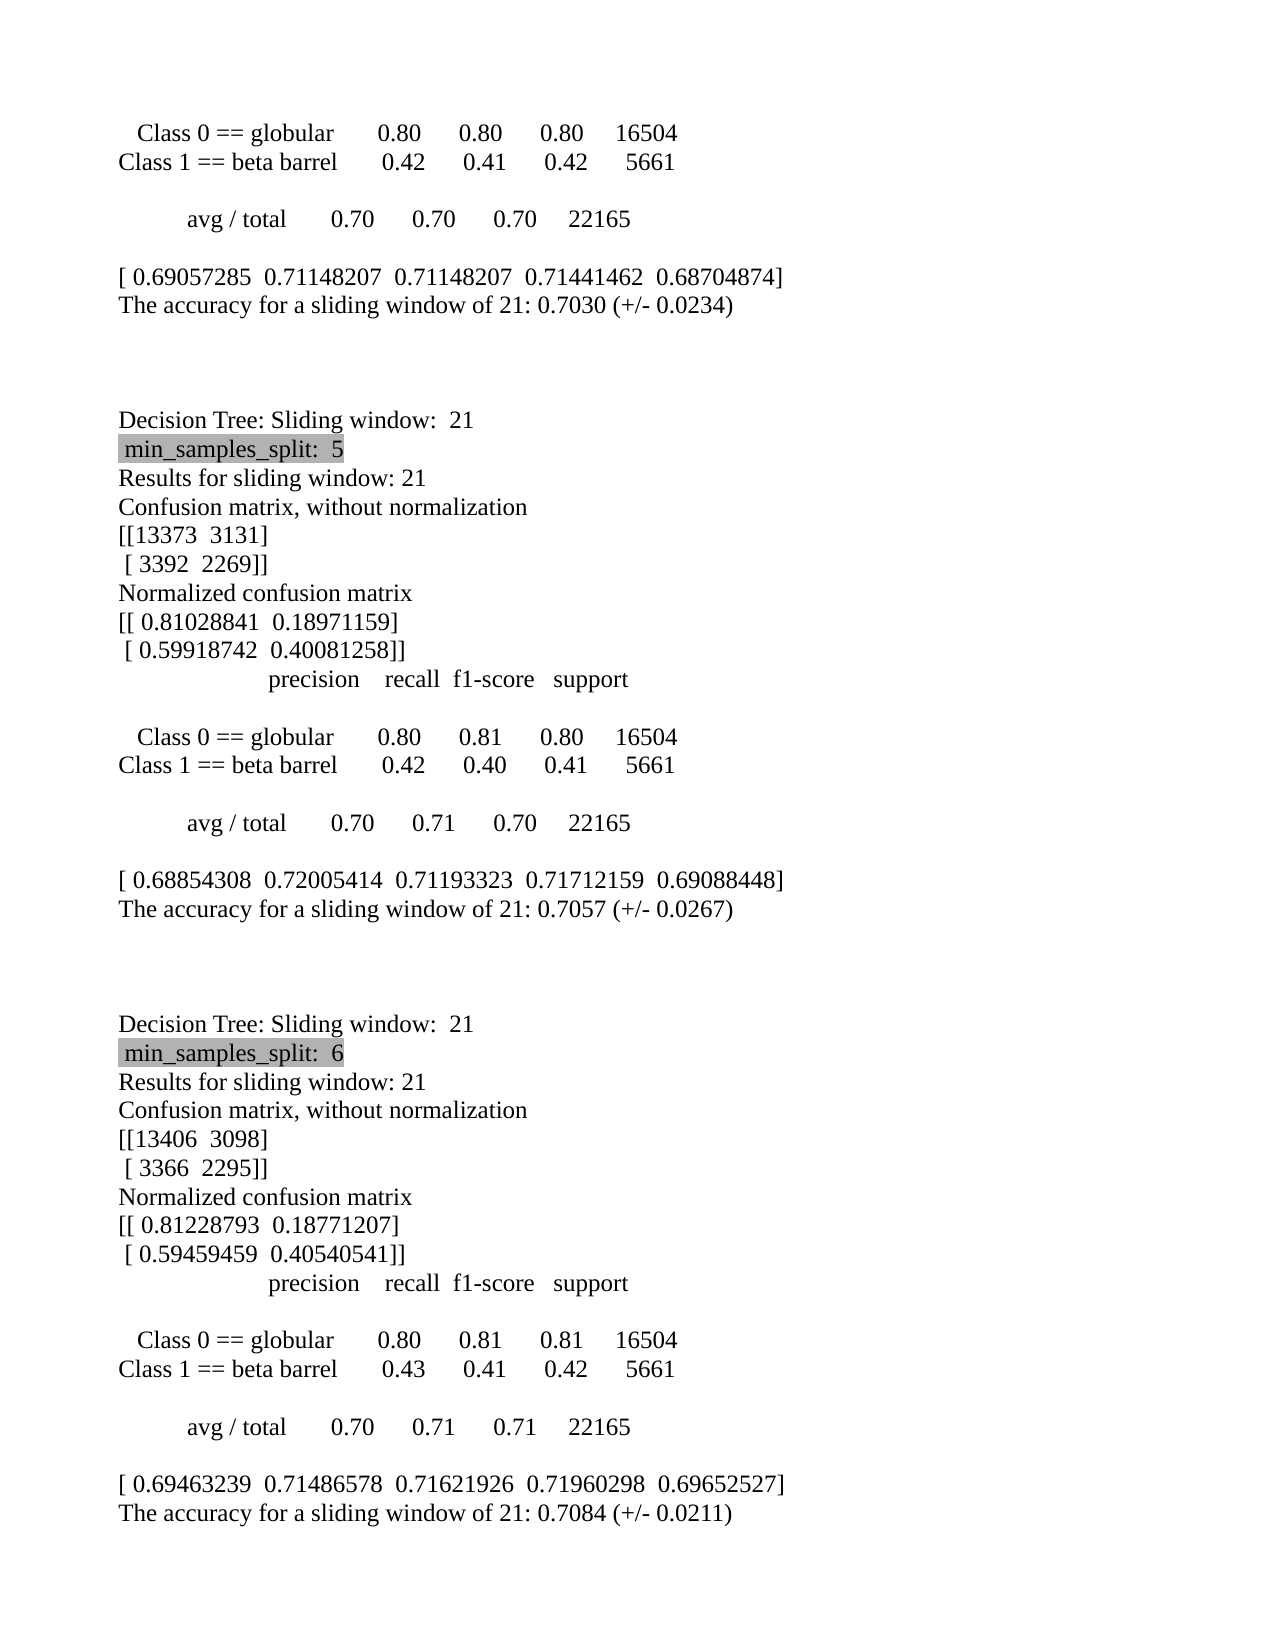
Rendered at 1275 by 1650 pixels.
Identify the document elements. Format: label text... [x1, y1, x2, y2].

text [[13373 3131] [118, 521, 1157, 549]
text [ 3392 2269]] [118, 549, 1157, 578]
text [ 0.59459459 0.40540541]] [118, 1239, 1157, 1268]
text avg / total 0.70 0.70 0.70 22165 [118, 204, 1157, 233]
text The accuracy for a sliding window of 21: 0.7030 (+/- 0.0234) [118, 291, 1157, 319]
text Results for sliding window: 21 [118, 463, 1157, 492]
text Class 1 == beta barrel 0.43 0.41 0.42 5661 [118, 1354, 1157, 1383]
text Normalized confusion matrix [118, 1182, 1157, 1211]
text The accuracy for a sliding window of 21: 0.7057 (+/- 0.0267) [118, 894, 1157, 923]
text [ 0.69057285 0.71148207 0.71148207 0.71441462 0.68704874] [118, 262, 1157, 291]
text Confusion matrix, without normalization [118, 1096, 1157, 1124]
text precision recall f1-score support [118, 1268, 1157, 1297]
text Confusion matrix, without normalization [118, 492, 1157, 521]
text [[ 0.81228793 0.18771207] [118, 1211, 1157, 1239]
text Class 0 == globular 0.80 0.81 0.80 16504 [118, 722, 1157, 751]
text Class 1 == beta barrel 0.42 0.40 0.41 5661 [118, 751, 1157, 779]
text Decision Tree: Sliding window: 21 [118, 1009, 1157, 1038]
text Decision Tree: Sliding window: 21 [118, 406, 1157, 434]
text precision recall f1-score support [118, 664, 1157, 693]
text min_samples_split: 6 [118, 1038, 1157, 1067]
text Class 0 == globular 0.80 0.80 0.80 16504 [118, 118, 1157, 147]
text [ 0.59918742 0.40081258]] [118, 636, 1157, 664]
text [ 0.68854308 0.72005414 0.71193323 0.71712159 0.69088448] [118, 866, 1157, 894]
text min_samples_split: 5 [118, 434, 1157, 463]
text [[13406 3098] [118, 1124, 1157, 1153]
text [ 0.69463239 0.71486578 0.71621926 0.71960298 0.69652527] [118, 1469, 1157, 1498]
text avg / total 0.70 0.71 0.70 22165 [118, 808, 1157, 837]
text [[ 0.81028841 0.18971159] [118, 607, 1157, 636]
text [ 3366 2295]] [118, 1153, 1157, 1182]
text The accuracy for a sliding window of 21: 0.7084 (+/- 0.0211) [118, 1498, 1157, 1527]
text avg / total 0.70 0.71 0.71 22165 [118, 1412, 1157, 1441]
text Class 0 == globular 0.80 0.81 0.81 16504 [118, 1326, 1157, 1354]
text Normalized confusion matrix [118, 578, 1157, 607]
text Class 1 == beta barrel 0.42 0.41 0.42 5661 [118, 147, 1157, 176]
text Results for sliding window: 21 [118, 1067, 1157, 1096]
